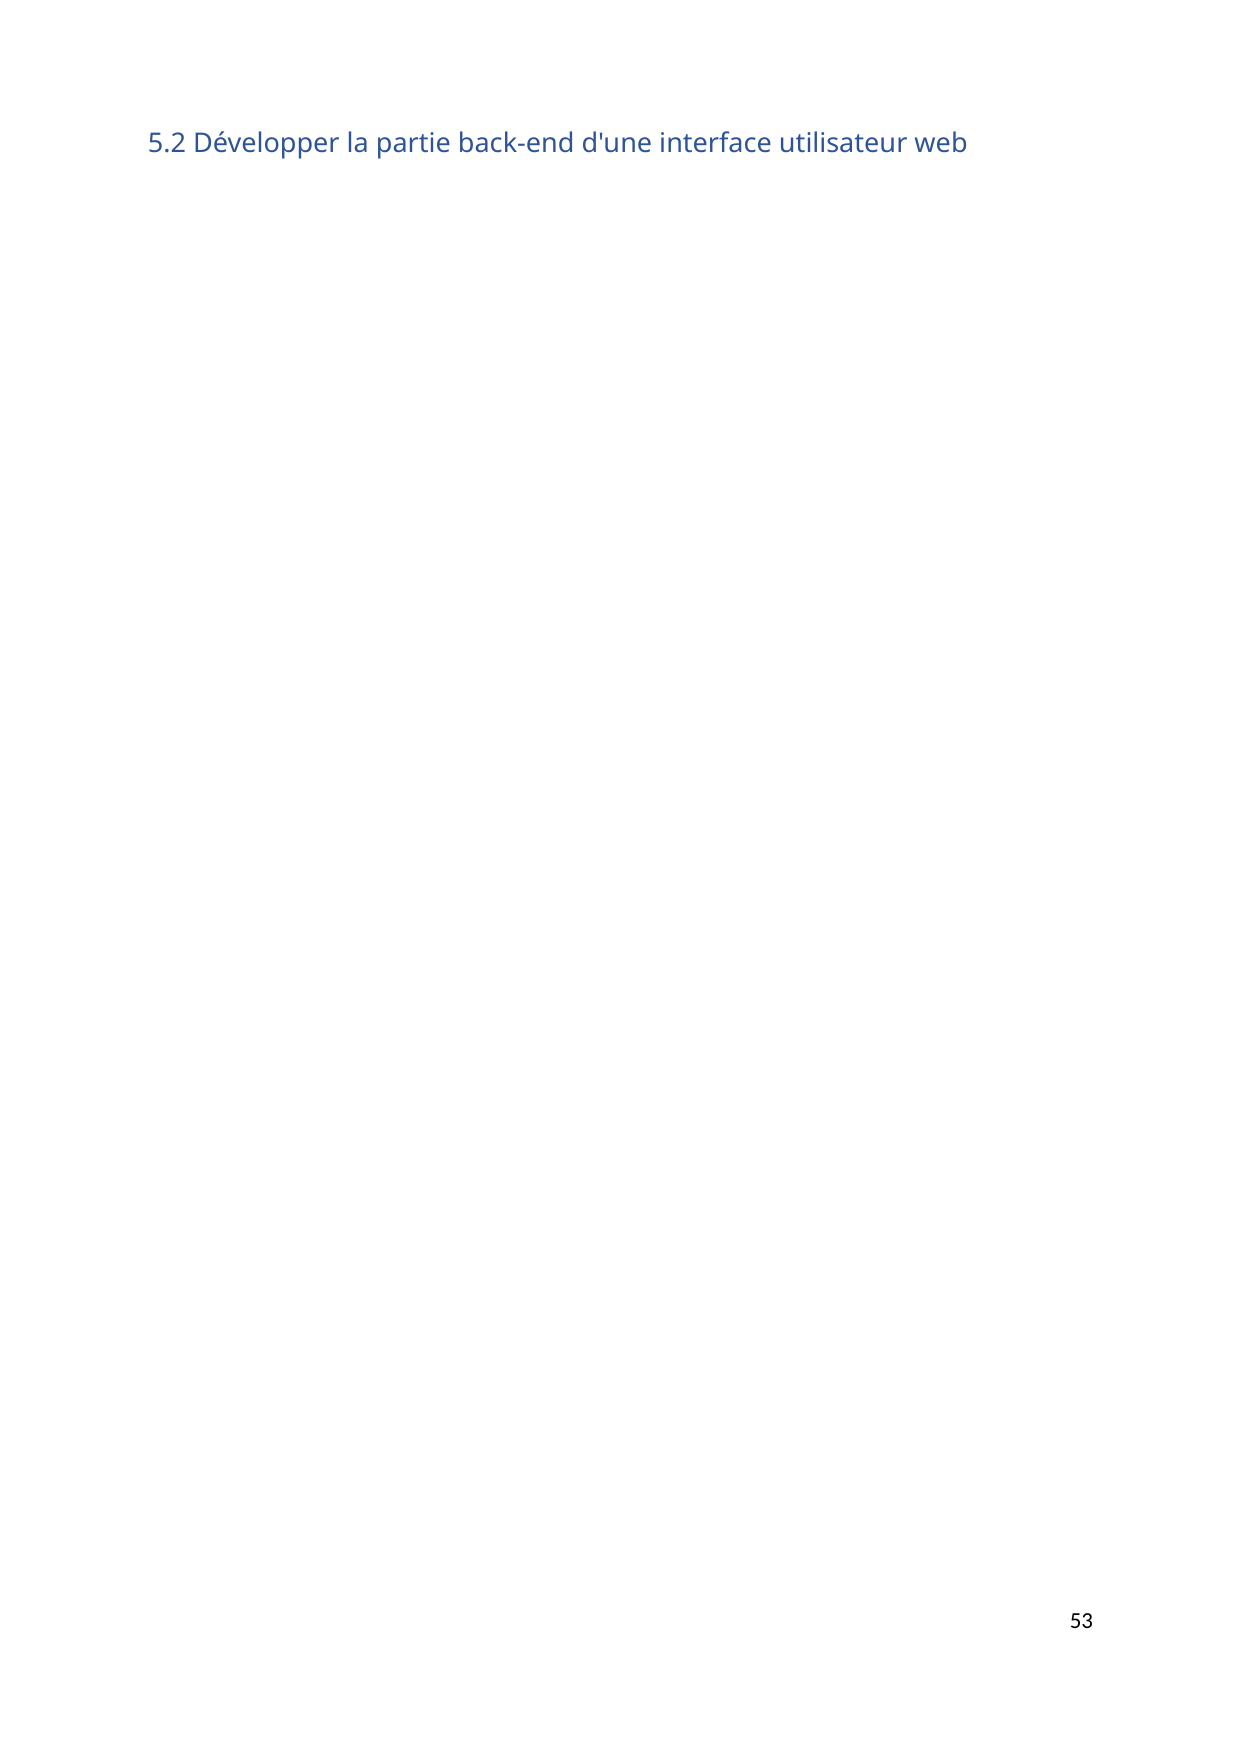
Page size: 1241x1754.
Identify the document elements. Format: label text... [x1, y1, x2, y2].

subtitle 5.2 Développer la partie back-end d'une interface utilisateur web [148, 123, 1093, 160]
